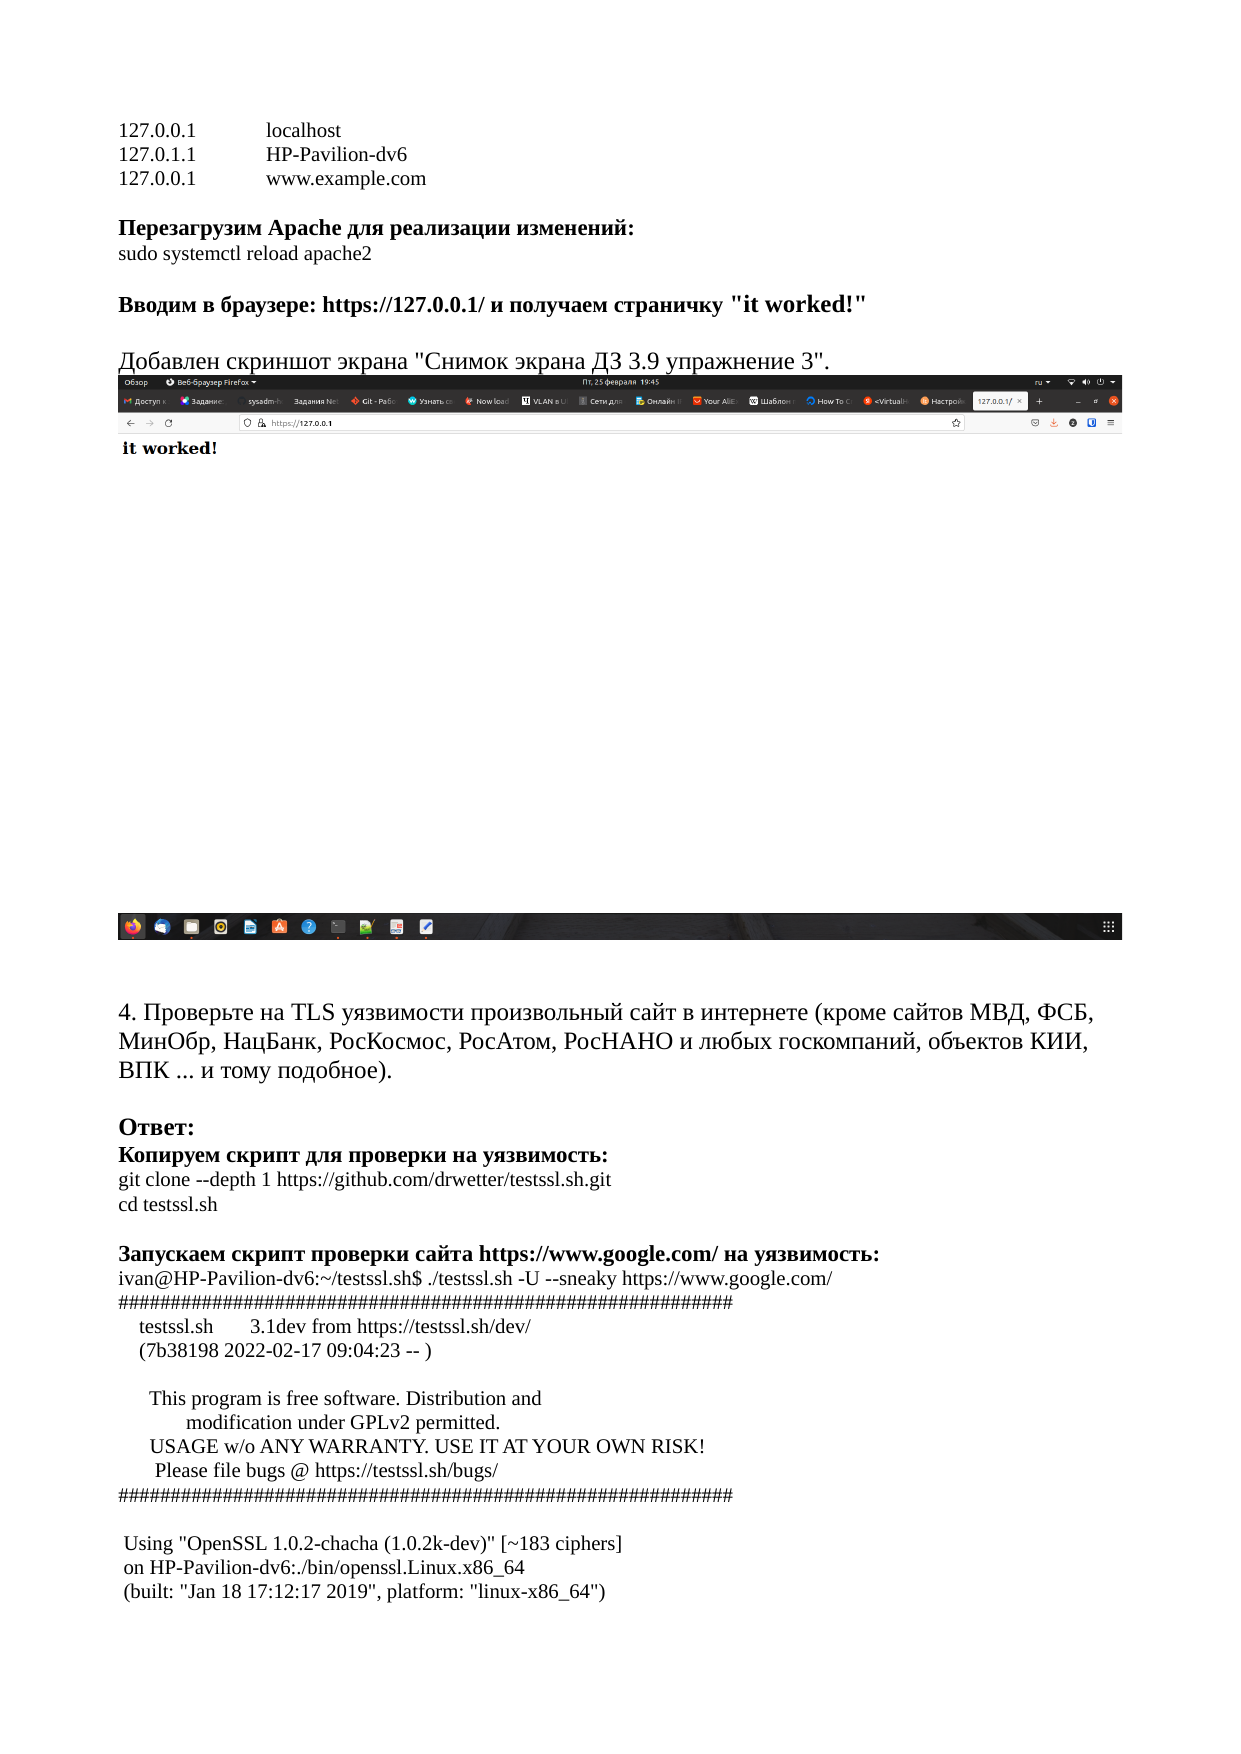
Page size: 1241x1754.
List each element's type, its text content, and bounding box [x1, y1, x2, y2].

text testssl.sh 3.1dev from https://testssl.sh/dev/ [118, 1314, 1122, 1338]
text git clone --depth 1 https://github.com/drwetter/testssl.sh.git [118, 1167, 1122, 1191]
text Using "OpenSSL 1.0.2-chacha (1.0.2k-dev)" [~183 ciphers] [118, 1531, 1122, 1555]
text (built: "Jan 18 17:12:17 2019", platform: "linux-x86_64") [118, 1579, 1122, 1603]
text 127.0.1.1 HP-Pavilion-dv6 [118, 142, 1122, 166]
text ivan@HP-Pavilion-dv6:~/testssl.sh$ ./testssl.sh -U --sneaky https://www.google.com/ [118, 1266, 1122, 1290]
text Копируем скрипт для проверки на уязвимость: [118, 1141, 1122, 1167]
text sudo systemctl reload apache2 [118, 241, 1122, 265]
picture [118, 375, 1123, 940]
text USAGE w/o ANY WARRANTY. USE IT AT YOUR OWN RISK! [118, 1434, 1122, 1458]
text 127.0.0.1 www.example.com [118, 166, 1122, 190]
text cd testssl.sh [118, 1191, 1122, 1216]
text (7b38198 2022-02-17 09:04:23 -- ) [118, 1338, 1122, 1362]
text Добавлен скриншот экрана "Снимок экрана ДЗ 3.9 упражнение 3". [118, 346, 1122, 375]
text modification under GPLv2 permitted. [118, 1410, 1122, 1434]
text ########################################################### [118, 1290, 1122, 1314]
text Запускаем скрипт проверки сайта https://www.google.com/ на уязвимость: [118, 1239, 1122, 1266]
text Please file bugs @ https://testssl.sh/bugs/ [118, 1458, 1122, 1482]
text 4. Проверьте на TLS уязвимости произвольный сайт в интернете (кроме сайтов МВД, ФСБ, МинОбр, НацБанк, РосКосмос, РосАтом, РосНАНО и любых госкомпаний, объектов КИИ, ВПК ... и тому подобное). [118, 997, 1122, 1083]
text 127.0.0.1 localhost [118, 118, 1122, 142]
text ########################################################### [118, 1482, 1122, 1507]
text Ответ: [118, 1112, 1122, 1141]
text Вводим в браузере: https://127.0.0.1/ и получаем страничку "it worked!" [118, 289, 1122, 318]
text on HP-Pavilion-dv6:./bin/openssl.Linux.x86_64 [118, 1555, 1122, 1579]
text This program is free software. Distribution and [118, 1386, 1122, 1410]
text Перезагрузим Apache для реализации изменений: [118, 214, 1122, 241]
